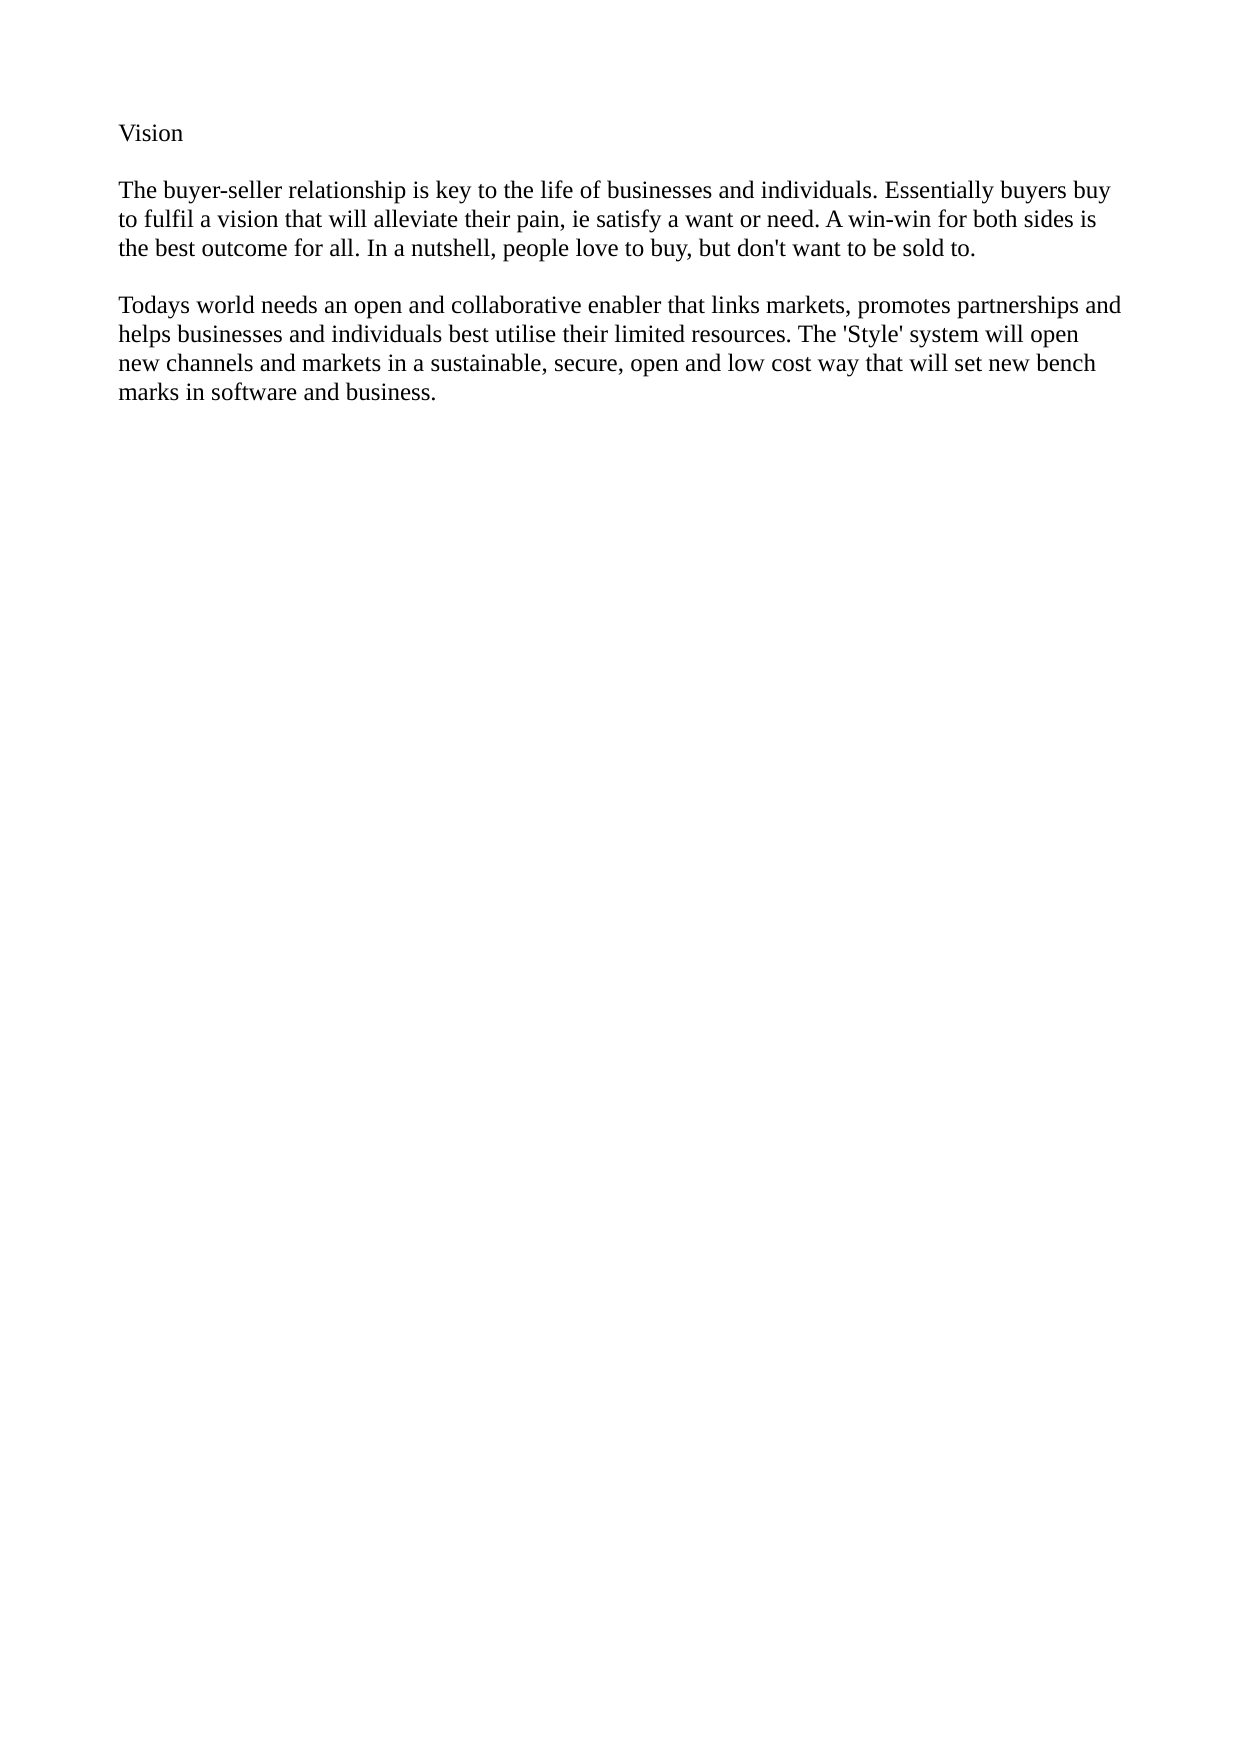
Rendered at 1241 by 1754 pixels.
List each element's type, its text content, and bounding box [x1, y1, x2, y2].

text Todays world needs an open and collaborative enabler that links markets, promotes partnerships and helps businesses and individuals best utilise their limited resources. The 'Style' system will open new channels and markets in a sustainable, secure, open and low cost way that will set new bench marks in software and business. [118, 291, 1122, 406]
text The buyer-seller relationship is key to the life of businesses and individuals. Essentially buyers buy to fulfil a vision that will alleviate their pain, ie satisfy a want or need. A win-win for both sides is the best outcome for all. In a nutshell, people love to buy, but don't want to be sold to. [118, 176, 1122, 262]
text Vision [118, 118, 1122, 147]
